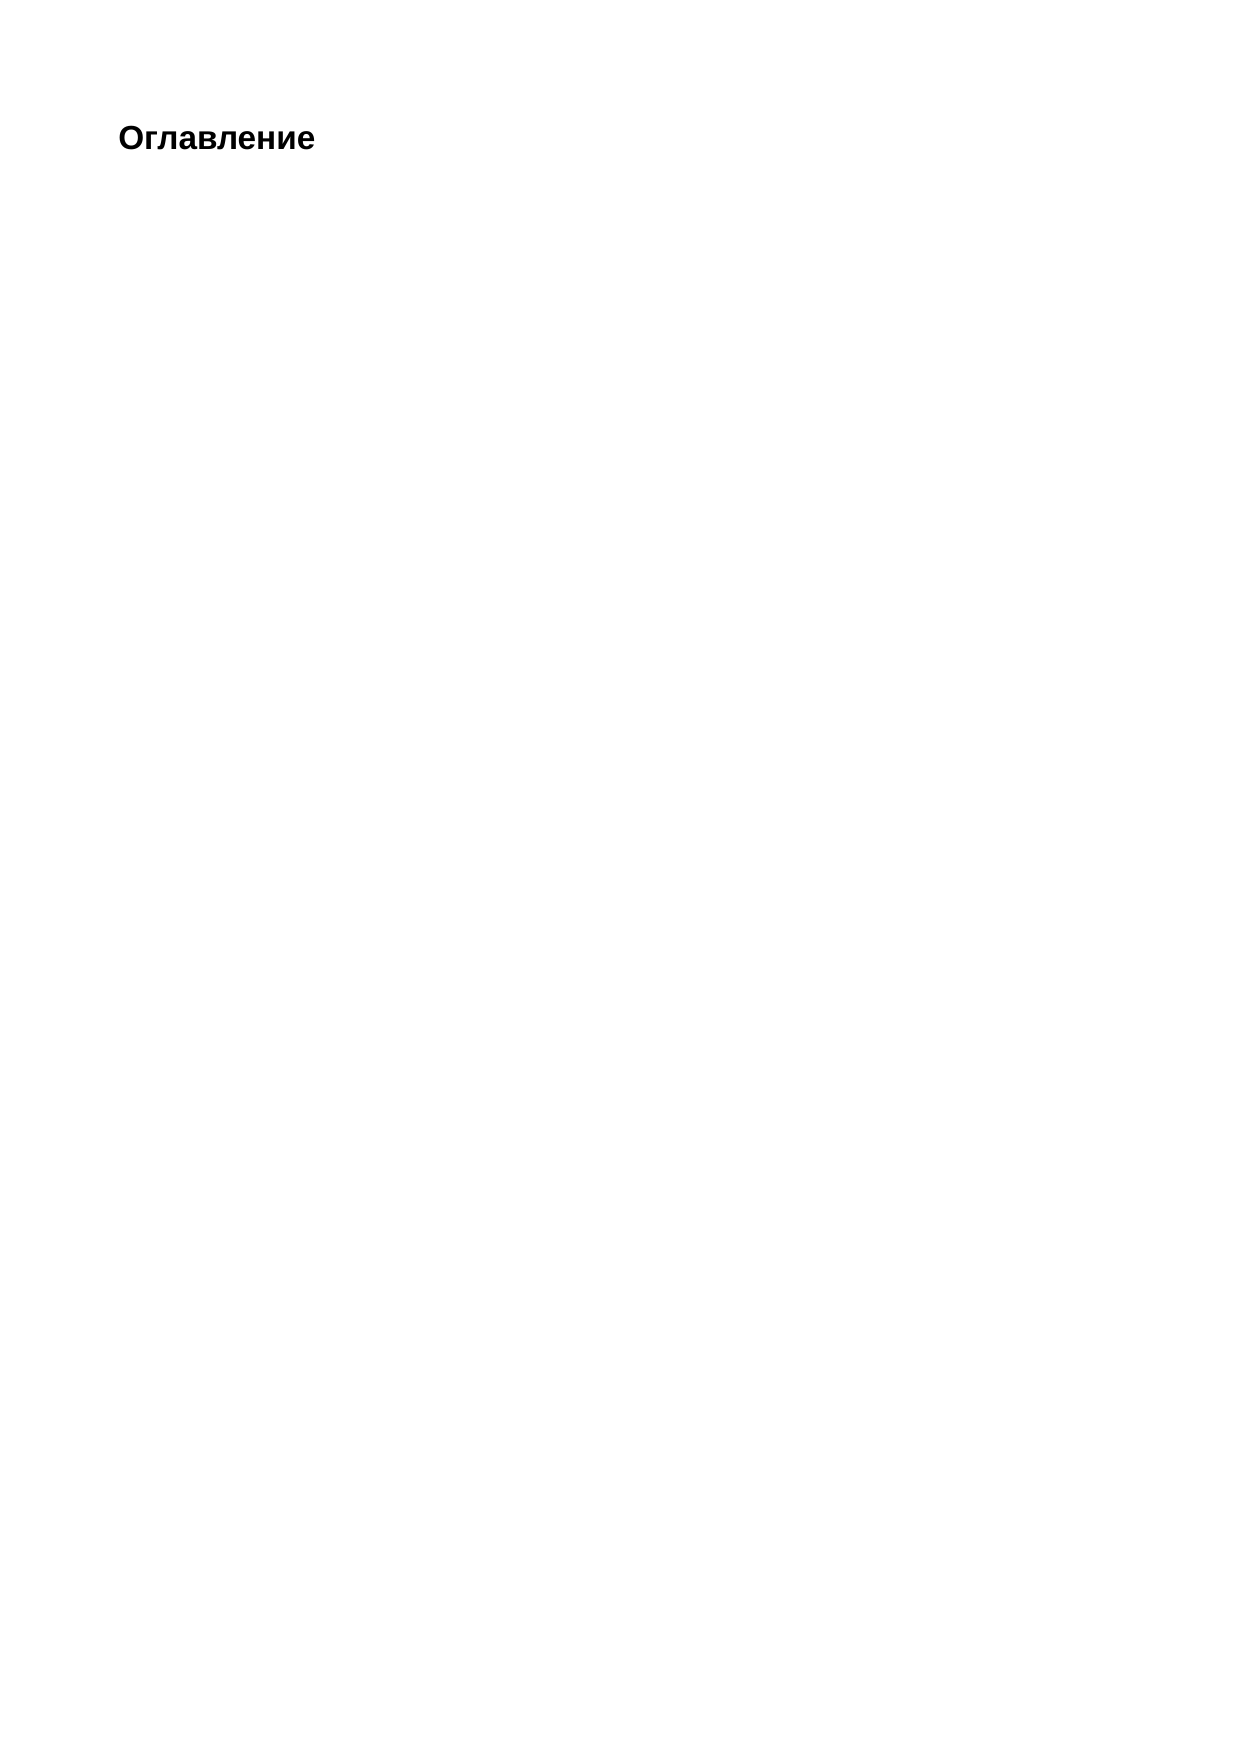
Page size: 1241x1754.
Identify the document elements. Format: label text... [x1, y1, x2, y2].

subtitle Оглавление [118, 118, 1122, 157]
